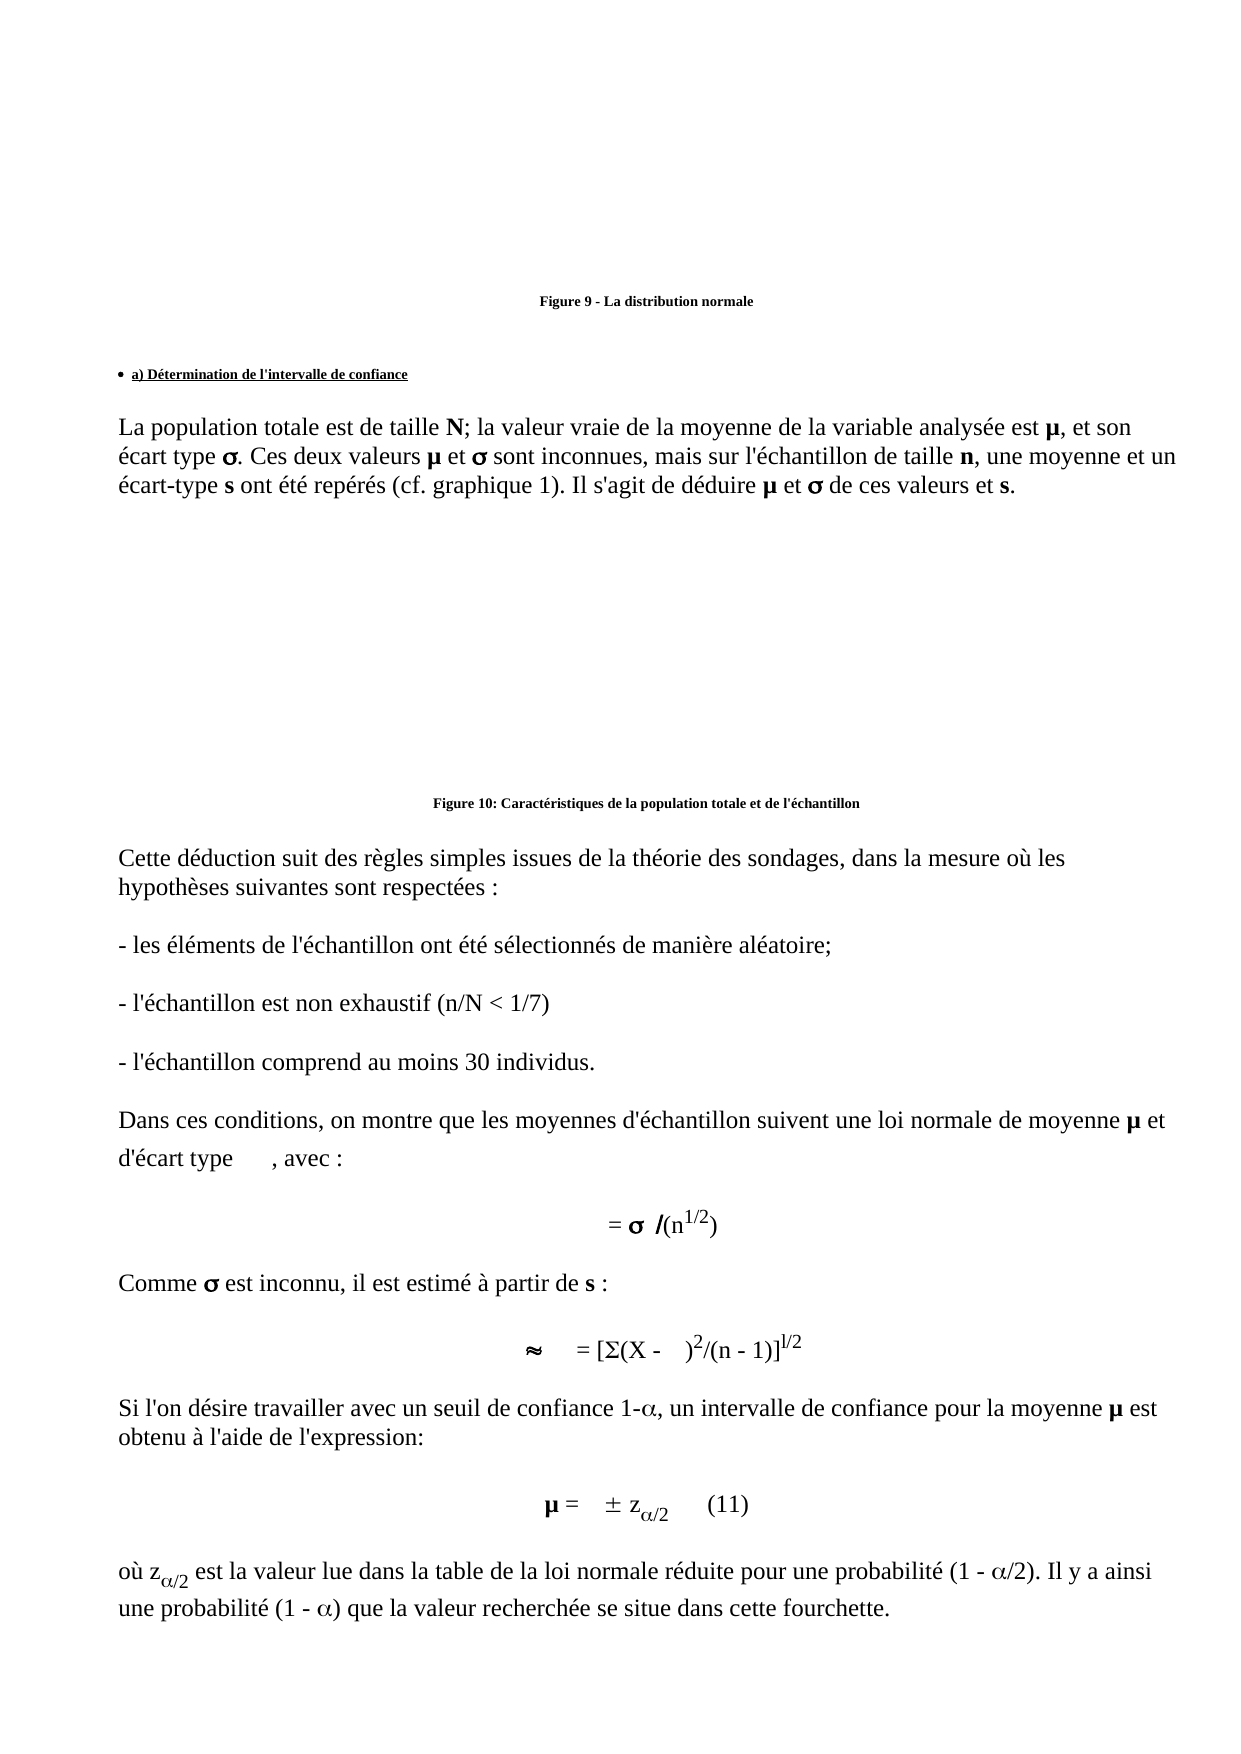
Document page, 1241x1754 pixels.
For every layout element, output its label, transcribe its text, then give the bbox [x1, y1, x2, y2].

text µ =± za/2 (11) [118, 1480, 1181, 1526]
text Figure 9 - La distribution normale [118, 283, 1181, 311]
text Si l'on désire travailler avec un seuil de confiance 1-a, un intervalle de confiance pour la moyenne µ est obtenu à l'aide de l'expression: [118, 1393, 1181, 1451]
subtitle · a) Détermination de l'intervalle de confiance [118, 366, 1181, 383]
text » = [S(X -)2/(n - 1)]l/2 [118, 1326, 1181, 1364]
text Comme s est inconnu, il est estimé à partir de s : [118, 1268, 1181, 1297]
text Figure 10: Caractéristiques de la population totale et de l'échantillon [118, 785, 1181, 814]
text - les éléments de l'échantillon ont été sélectionnés de manière aléatoire; [118, 930, 1181, 959]
text - l'échantillon est non exhaustif (n/N < 1/7) [118, 988, 1181, 1017]
text La population totale est de taille N; la valeur vraie de la moyenne de la variable analysée est µ, et son écart type s. Ces deux valeurs µ et s sont inconnues, mais sur l'échantillon de taille n, une moyenne et un écart-type s ont été repérés (cf. graphique 1). Il s'agit de déduire µ et s de ces valeurs et s. [118, 412, 1181, 498]
text = s /(n1/2) [118, 1201, 1181, 1238]
text Dans ces conditions, on montre que les moyennes d'échantillon suivent une loi normale de moyenne µ et d'écart type , avec : [118, 1105, 1181, 1171]
text - l'échantillon comprend au moins 30 individus. [118, 1047, 1181, 1076]
text Cette déduction suit des règles simples issues de la théorie des sondages, dans la mesure où les hypothèses suivantes sont respectées : [118, 843, 1181, 901]
text où za/2 est la valeur lue dans la table de la loi normale réduite pour une probabilité (1 - a/2). Il y a ainsi une probabilité (1 - a) que la valeur recherchée se situe dans cette fourchette. [118, 1556, 1181, 1622]
